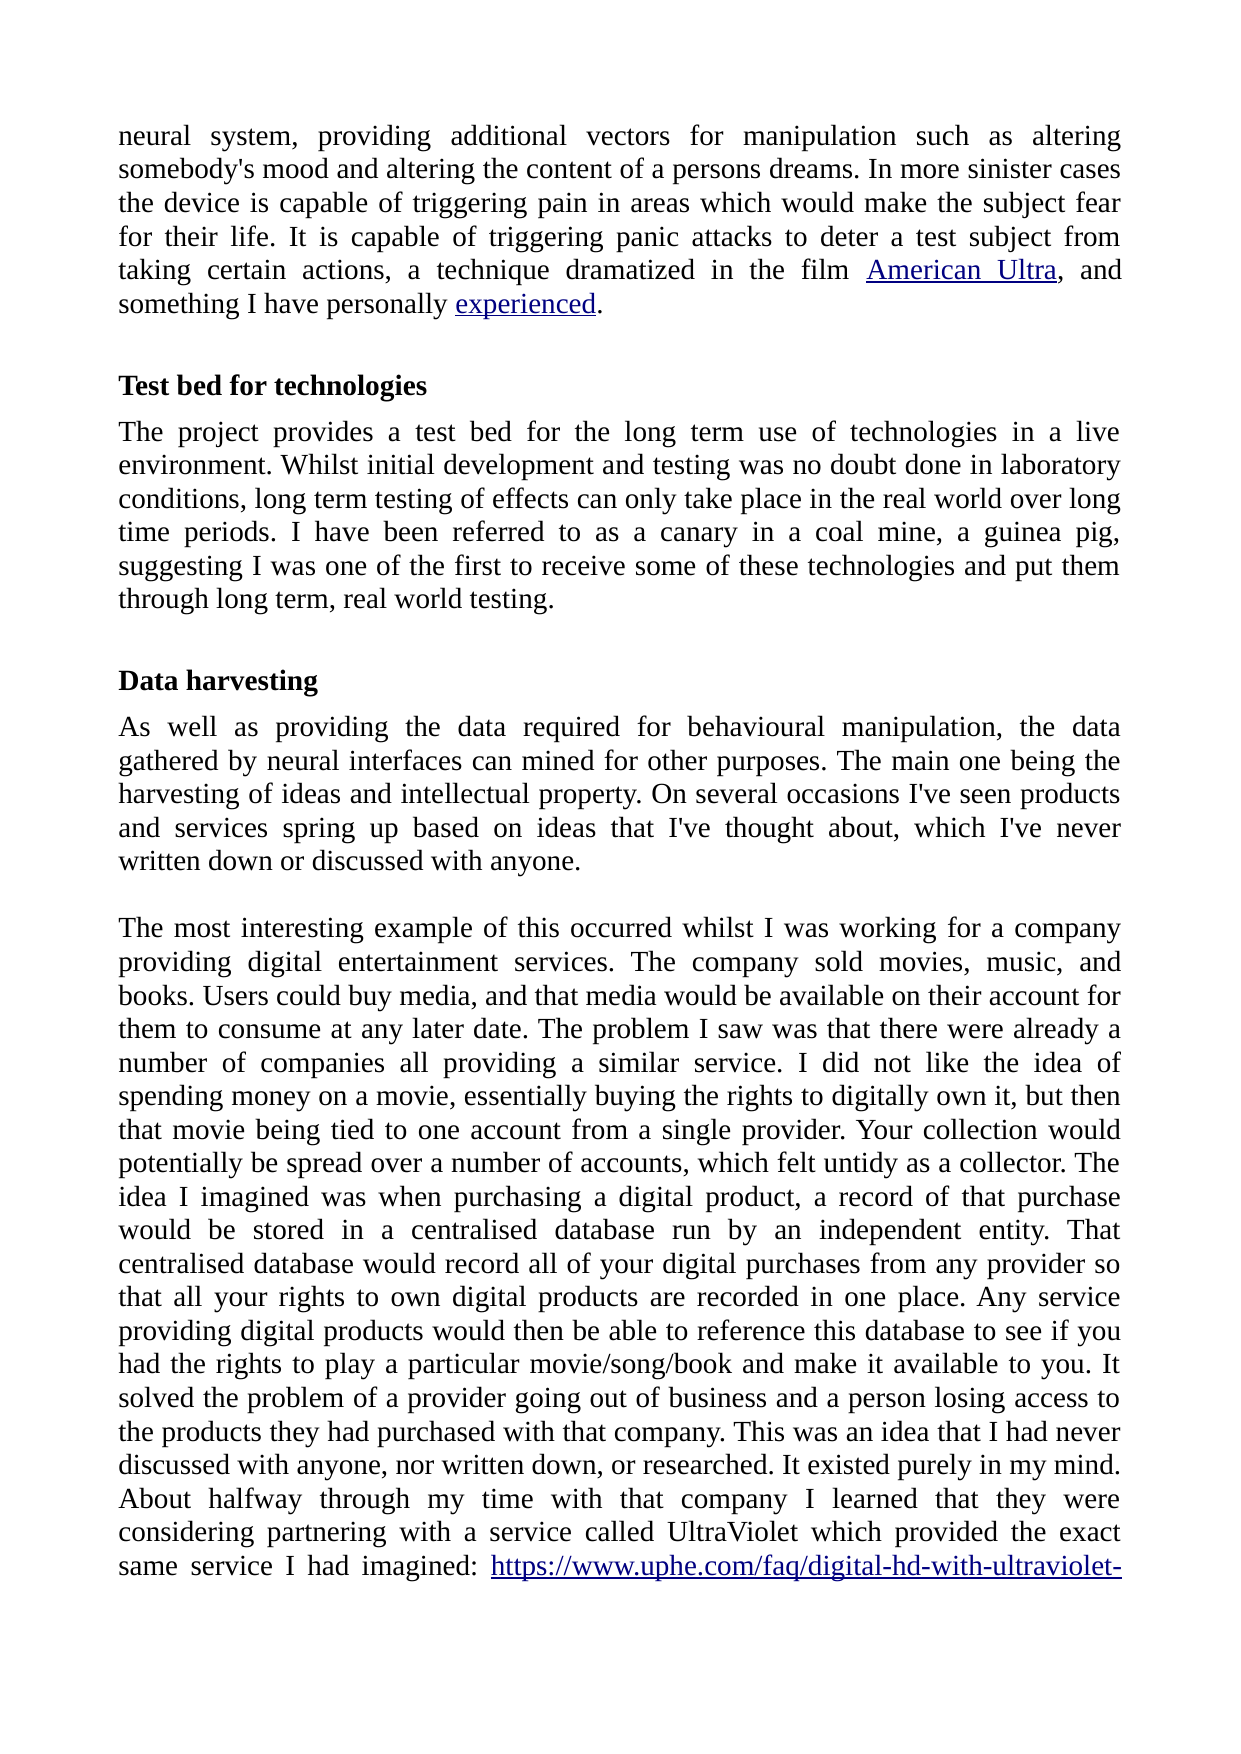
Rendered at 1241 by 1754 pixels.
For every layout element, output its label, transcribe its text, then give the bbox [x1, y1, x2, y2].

text neural system, providing additional vectors for manipulation such as altering somebody's mood and altering the content of a persons dreams. In more sinister cases the device is capable of triggering pain in areas which would make the subject fear for their life. It is capable of triggering panic attacks to deter a test subject from taking certain actions, a technique dramatized in the film American Ultra, and something I have personally experienced. [118, 118, 1122, 319]
text As well as providing the data required for behavioural manipulation, the data gathered by neural interfaces can mined for other purposes. The main one being the harvesting of ideas and intellectual property. On several occasions I've seen products and services spring up based on ideas that I've thought about, which I've never written down or discussed with anyone. [118, 709, 1122, 877]
subtitle Test bed for technologies [118, 367, 1122, 401]
text The project provides a test bed for the long term use of technologies in a live environment. Whilst initial development and testing was no doubt done in laboratory conditions, long term testing of effects can only take place in the real world over long time periods. I have been referred to as a canary in a coal mine, a guinea pig, suggesting I was one of the first to receive some of these technologies and put them through long term, real world testing. [118, 414, 1122, 615]
subtitle Data harvesting [118, 663, 1122, 697]
text The most interesting example of this occurred whilst I was working for a company providing digital entertainment services. The company sold movies, music, and books. Users could buy media, and that media would be available on their account for them to consume at any later date. The problem I saw was that there were already a number of companies all providing a similar service. I did not like the idea of spending money on a movie, essentially buying the rights to digitally own it, but then that movie being tied to one account from a single provider. Your collection would potentially be spread over a number of accounts, which felt untidy as a collector. The idea I imagined was when purchasing a digital product, a record of that purchase would be stored in a centralised database run by an independent entity. That centralised database would record all of your digital purchases from any provider so that all your rights to own digital products are recorded in one place. Any service providing digital products would then be able to reference this database to see if you had the rights to play a particular movie/song/book and make it available to you. It solved the problem of a provider going out of business and a person losing access to the products they had purchased with that company. This was an idea that I had never discussed with anyone, nor written down, or researched. It existed purely in my mind. About halfway through my time with that company I learned that they were considering partnering with a service called UltraViolet which provided the exact same service I had imagined: https://www.uphe.com/faq/digital-hd-with-ultraviolet- [118, 911, 1122, 1581]
